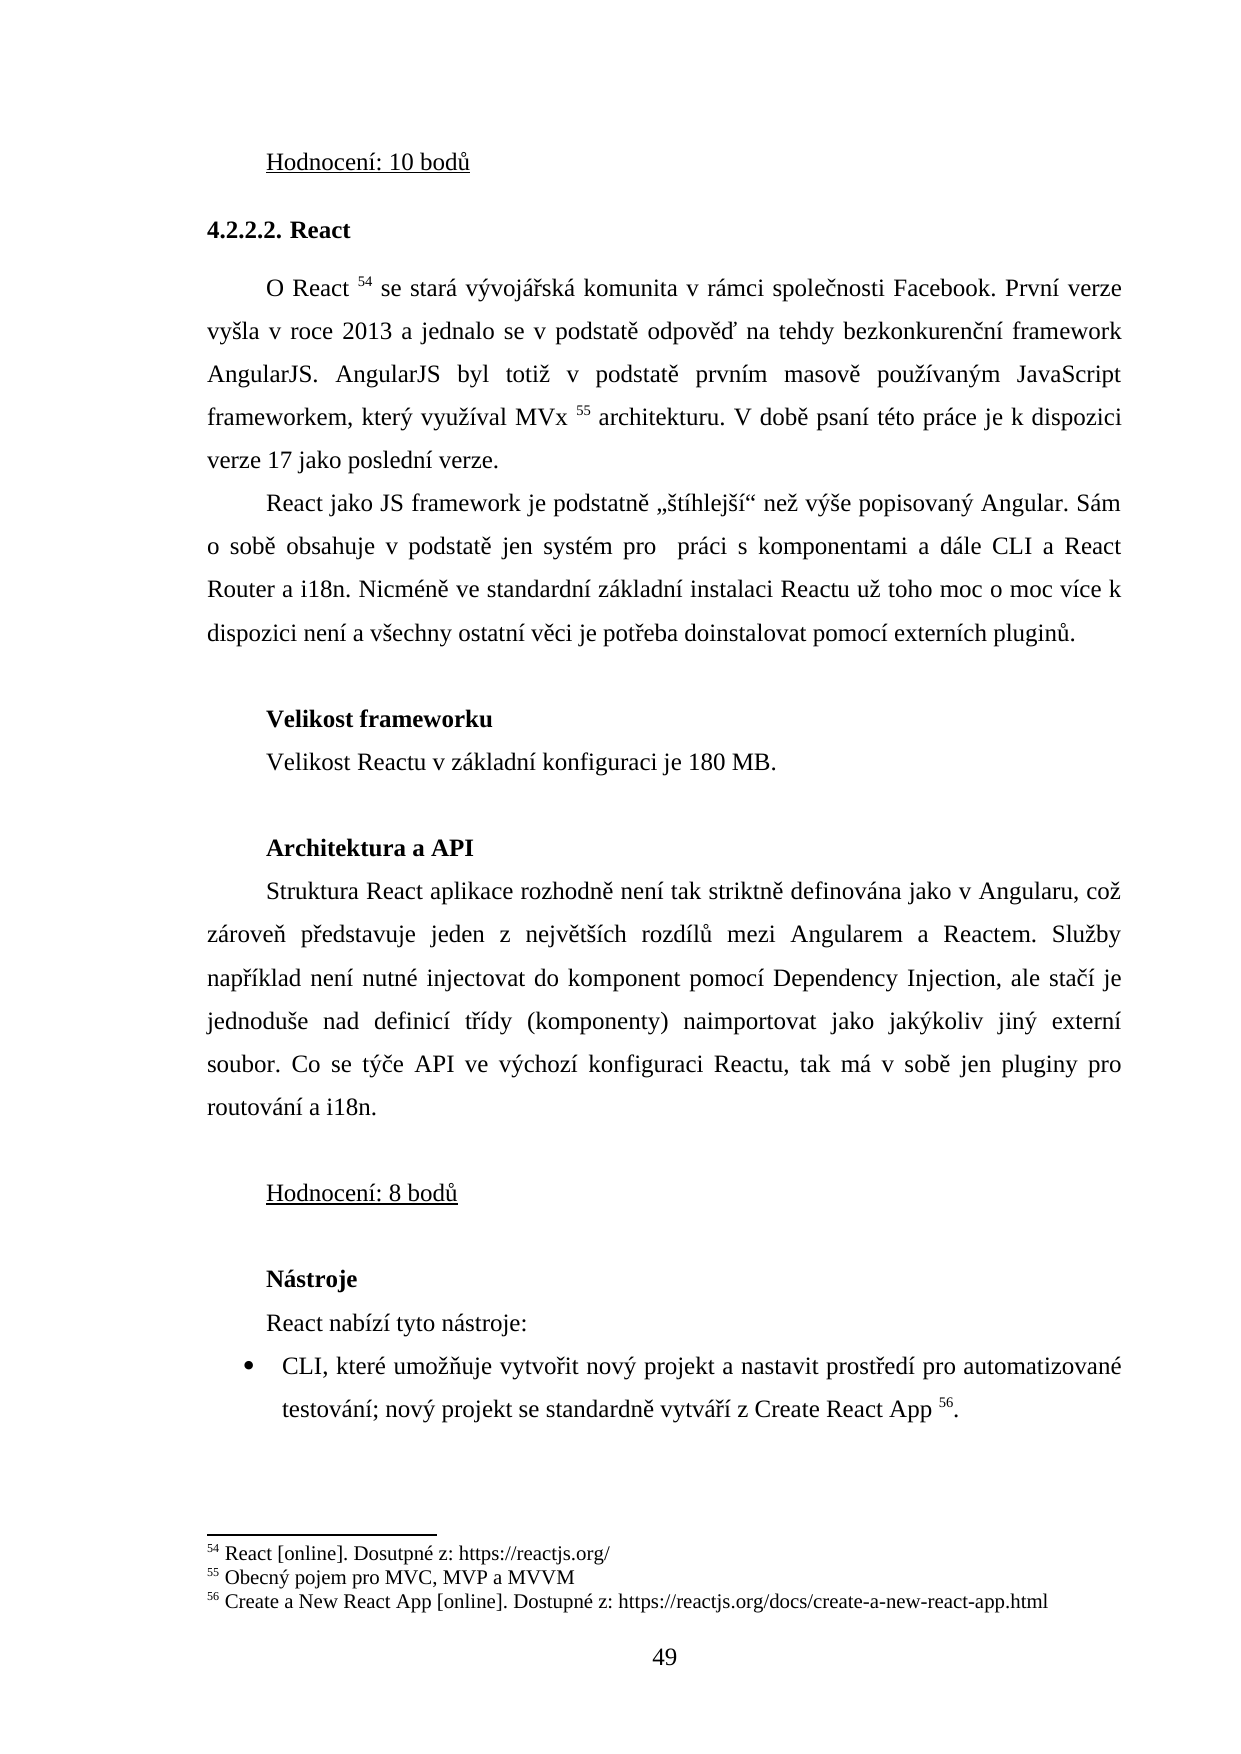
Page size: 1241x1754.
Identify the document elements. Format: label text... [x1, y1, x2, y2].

text Nástroje [207, 1264, 1122, 1293]
subtitle React [207, 215, 1122, 243]
text Architektura a API [207, 833, 1122, 862]
text Hodnocení: 8 bodů [207, 1178, 1122, 1207]
text Velikost frameworku [207, 704, 1122, 733]
list CLI, které umožňuje vytvořit nový projekt a nastavit prostředí pro automatizované testování; nový projekt se standardně vytváří z Create React App . [244, 1351, 1122, 1423]
list Obecný pojem pro MVC, MVP a MVVM [207, 1565, 1122, 1589]
text Struktura React aplikace rozhodně není tak striktně definována jako v Angularu, což zároveň představuje jeden z největších rozdílů mezi Angularem a Reactem. Služby například není nutné injectovat do komponent pomocí Dependency Injection, ale stačí je jednoduše nad definicí třídy (komponenty) naimportovat jako jakýkoliv jiný externí soubor. Co se týče API ve výchozí konfiguraci Reactu, tak má v sobě jen pluginy pro routování a i18n. [207, 876, 1122, 1121]
list Create a New React App [online]. Dostupné z: https://reactjs.org/docs/create-a-new-react-app.html [207, 1589, 1122, 1613]
text React jako JS framework je podstatně „štíhlejší“ než výše popisovaný Angular. Sám o sobě obsahuje v podstatě jen systém pro práci s komponentami a dále CLI a React Router a i18n. Nicméně ve standardní základní instalaci Reactu už toho moc o moc více k dispozici není a všechny ostatní věci je potřeba doinstalovat pomocí externích pluginů. [207, 488, 1122, 646]
text O React se stará vývojářská komunita v rámci společnosti Facebook. První verze vyšla v roce 2013 a jednalo se v podstatě odpověď na tehdy bezkonkurenční framework AngularJS. AngularJS byl totiž v podstatě prvním masově používaným JavaScript frameworkem, který využíval MVx architekturu. V době psaní této práce je k dispozici verze 17 jako poslední verze. [207, 273, 1122, 474]
text React nabízí tyto nástroje: [207, 1308, 1122, 1336]
text Hodnocení: 10 bodů [207, 147, 1122, 175]
list React [online]. Dosutpné z: https://reactjs.org/ [207, 1541, 1122, 1565]
text Velikost Reactu v základní konfiguraci je 180 MB. [207, 747, 1122, 776]
